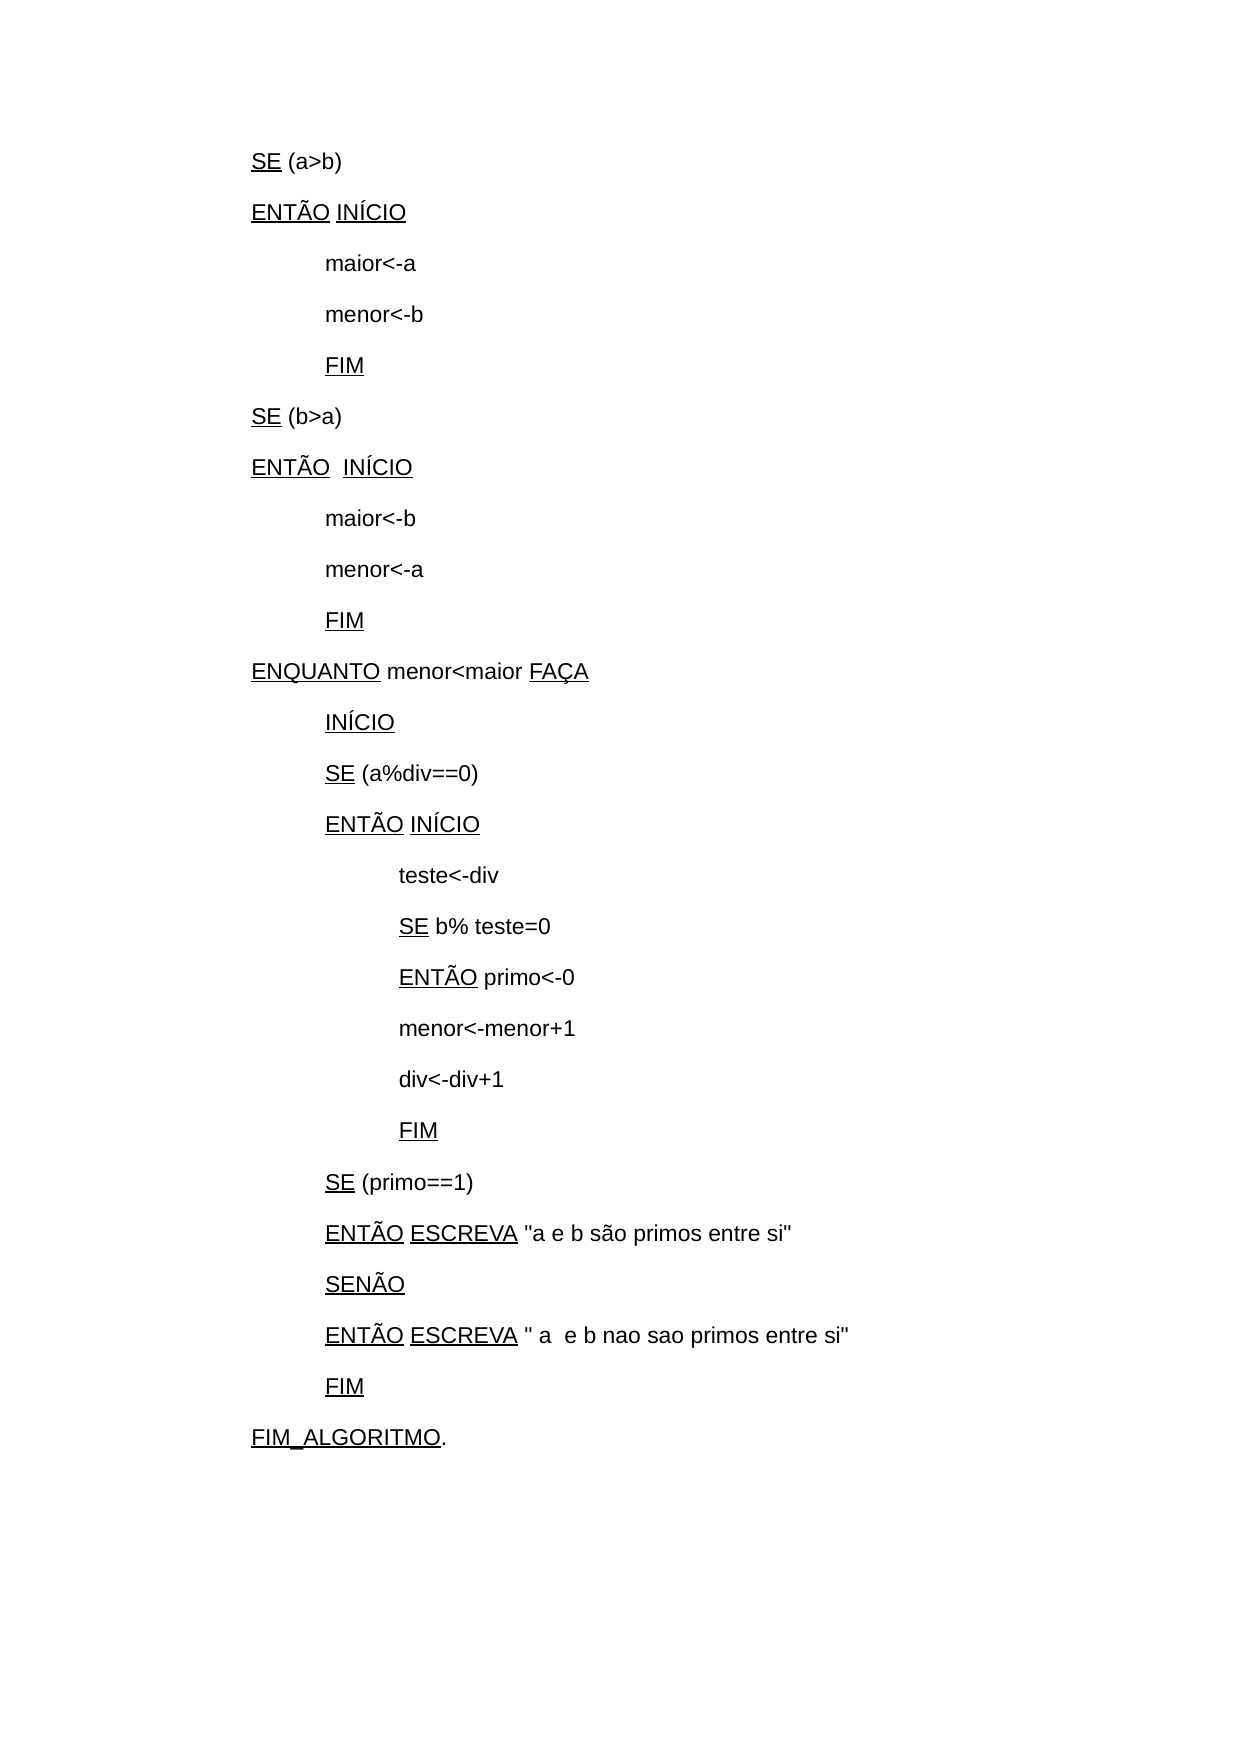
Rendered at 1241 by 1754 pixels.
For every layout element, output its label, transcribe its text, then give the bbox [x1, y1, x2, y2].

text ENTÃO INÍCIO [177, 454, 1063, 480]
text menor<-menor+1 [177, 1015, 1063, 1042]
text INÍCIO [177, 709, 1063, 735]
text FIM [177, 1117, 1063, 1144]
text menor<-a [177, 556, 1063, 582]
text FIM_ALGORITMO. [177, 1424, 1063, 1450]
text SENÃO [177, 1271, 1063, 1297]
text maior<-b [177, 505, 1063, 531]
text ENQUANTO menor<maior FAÇA [177, 658, 1063, 684]
text menor<-b [177, 301, 1063, 327]
text FIM [177, 352, 1063, 378]
text maior<-a [177, 250, 1063, 276]
text SE b% teste=0 [177, 913, 1063, 939]
text SE (a%div==0) [177, 760, 1063, 786]
text SE (b>a) [177, 403, 1063, 429]
text ENTÃO INÍCIO [177, 811, 1063, 837]
text SE (primo==1) [177, 1168, 1063, 1195]
text ENTÃO ESCREVA "a e b são primos entre si" [177, 1219, 1063, 1246]
text div<-div+1 [177, 1066, 1063, 1093]
text ENTÃO INÍCIO [177, 199, 1063, 225]
text FIM [177, 607, 1063, 633]
text ENTÃO ESCREVA " a e b nao sao primos entre si" [177, 1322, 1063, 1348]
text ENTÃO primo<-0 [177, 964, 1063, 991]
text SE (a>b) [177, 148, 1063, 174]
text teste<-div [177, 862, 1063, 888]
text FIM [177, 1373, 1063, 1399]
